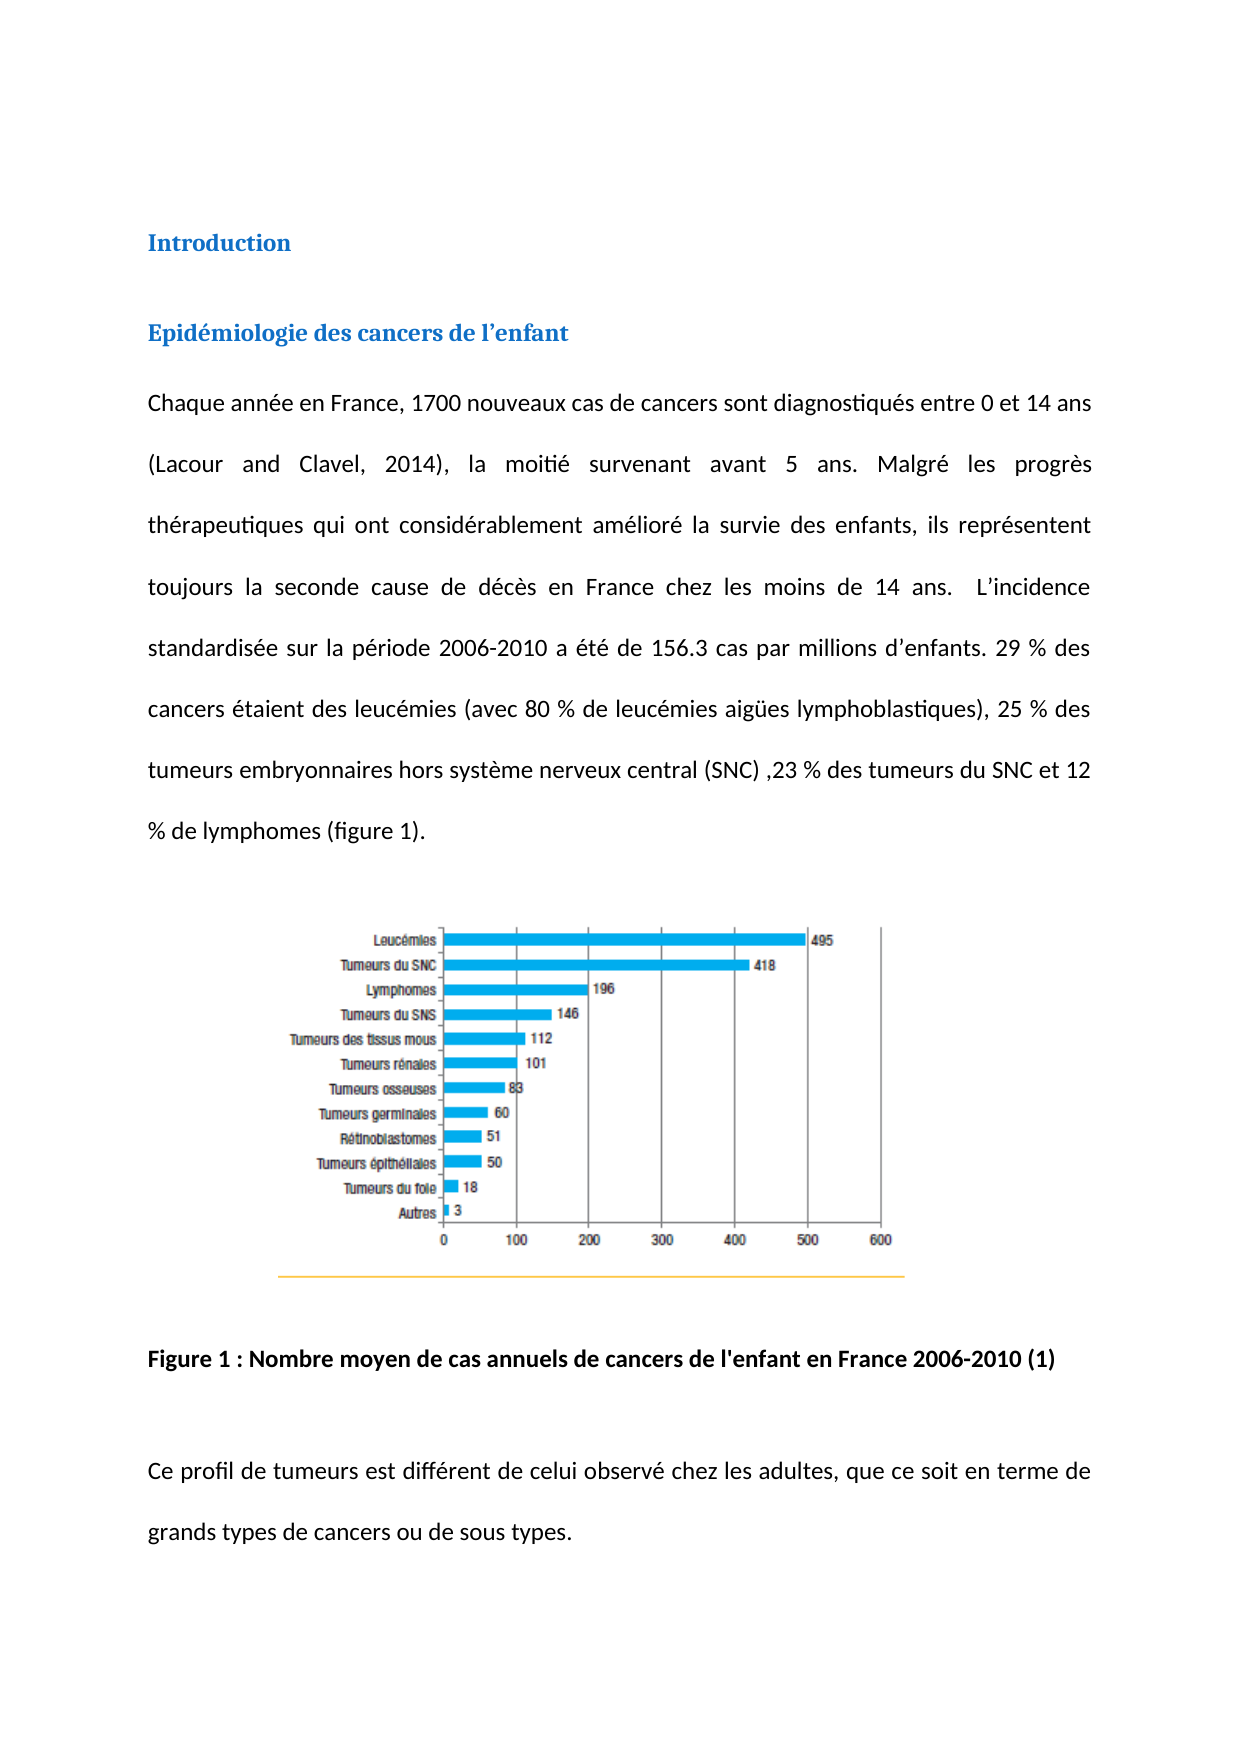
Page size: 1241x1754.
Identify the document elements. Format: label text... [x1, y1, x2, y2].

text Chaque année en France, 1700 nouveaux cas de cancers sont diagnostiqués entre 0 et 14 ans (Lacour and Clavel, 2014), la moitié survenant avant 5 ans. Malgré les progrès thérapeutiques qui ont considérablement amélioré la survie des enfants, ils représentent toujours la seconde cause de décès en France chez les moins de 14 ans. L’incidence standardisée sur la période 2006-2010 a été de 156.3 cas par millions d’enfants. 29 % des cancers étaient des leucémies (avec 80 % de leucémies aigües lymphoblastiques), 25 % des tumeurs embryonnaires hors système nerveux central (SNC) ,23 % des tumeurs du SNC et 12 % de lymphomes (figure 1). [148, 388, 1093, 845]
subtitle Introduction [148, 229, 1093, 293]
subtitle Epidémiologie des cancers de l’enfant [148, 318, 1093, 383]
text Figure 1 : Nombre moyen de cas annuels de cancers de l'enfant en France 2006-2010 (1) [148, 1343, 1093, 1374]
text Ce profil de tumeurs est différent de celui observé chez les adultes, que ce soit en terme de grands types de cancers ou de sous types. [148, 1455, 1093, 1547]
